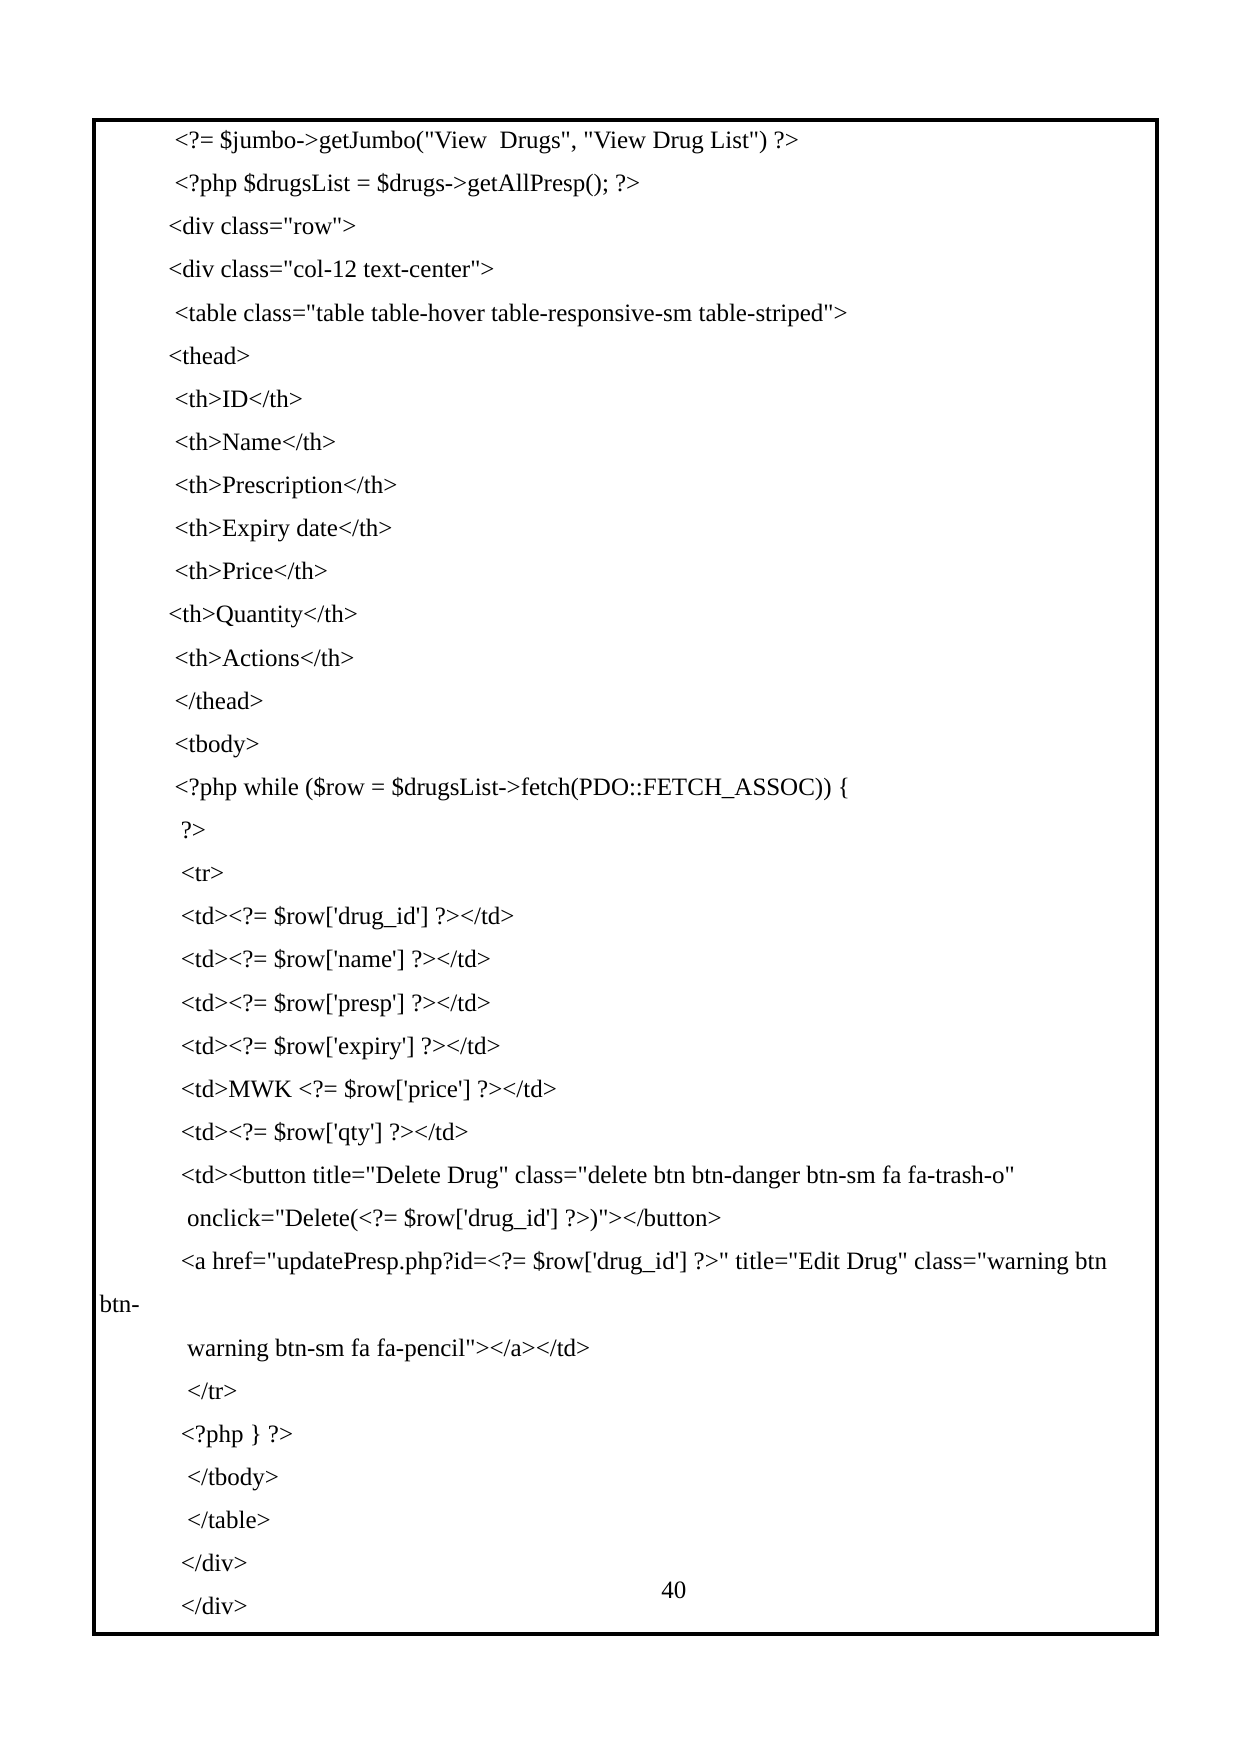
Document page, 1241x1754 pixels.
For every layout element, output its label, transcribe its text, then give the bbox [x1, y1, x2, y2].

text <td><?= $row['expiry'] ?></td> [99, 1031, 1146, 1059]
text <th>Quantity</th> [99, 599, 1146, 628]
text </tbody> [99, 1462, 1146, 1491]
text </div> [99, 1548, 1146, 1577]
text <div class="row"> [99, 211, 1146, 240]
text <thead> [99, 341, 1146, 369]
text <td><?= $row['drug_id'] ?></td> [99, 901, 1146, 930]
text <th>Price</th> [99, 556, 1146, 585]
text <a href="updatePresp.php?id=<?= $row['drug_id'] ?>" title="Edit Drug" class="warning btn btn- [99, 1246, 1146, 1318]
text </thead> [99, 686, 1146, 714]
text </tr> [99, 1376, 1146, 1404]
text <?php } ?> [99, 1419, 1146, 1448]
text <td><?= $row['presp'] ?></td> [99, 988, 1146, 1016]
text <tr> [99, 858, 1146, 887]
text <td><?= $row['name'] ?></td> [99, 944, 1146, 973]
text </div> [99, 1591, 1146, 1620]
text <div class="col-12 text-center"> [99, 254, 1146, 283]
text <th>Expiry date</th> [99, 513, 1146, 542]
text warning btn-sm fa fa-pencil"></a></td> [99, 1333, 1146, 1361]
text </table> [99, 1505, 1146, 1534]
text ?> [99, 815, 1146, 844]
text <th>Name</th> [99, 427, 1146, 456]
text <?php $drugsList = $drugs->getAllPresp(); ?> [99, 168, 1146, 197]
text <th>Prescription</th> [99, 470, 1146, 499]
text <th>ID</th> [99, 384, 1146, 413]
text <td><?= $row['qty'] ?></td> [99, 1117, 1146, 1146]
text onclick="Delete(<?= $row['drug_id'] ?>)"></button> [99, 1203, 1146, 1232]
text <td><button title="Delete Drug" class="delete btn btn-danger btn-sm fa fa-trash-o" [99, 1160, 1146, 1189]
text <?= $jumbo->getJumbo("View Drugs", "View Drug List") ?> [99, 125, 1146, 154]
text <tbody> [99, 729, 1146, 758]
text <?php while ($row = $drugsList->fetch(PDO::FETCH_ASSOC)) { [99, 772, 1146, 801]
text <td>MWK <?= $row['price'] ?></td> [99, 1074, 1146, 1103]
text <table class="table table-hover table-responsive-sm table-striped"> [99, 298, 1146, 326]
text <th>Actions</th> [99, 643, 1146, 671]
